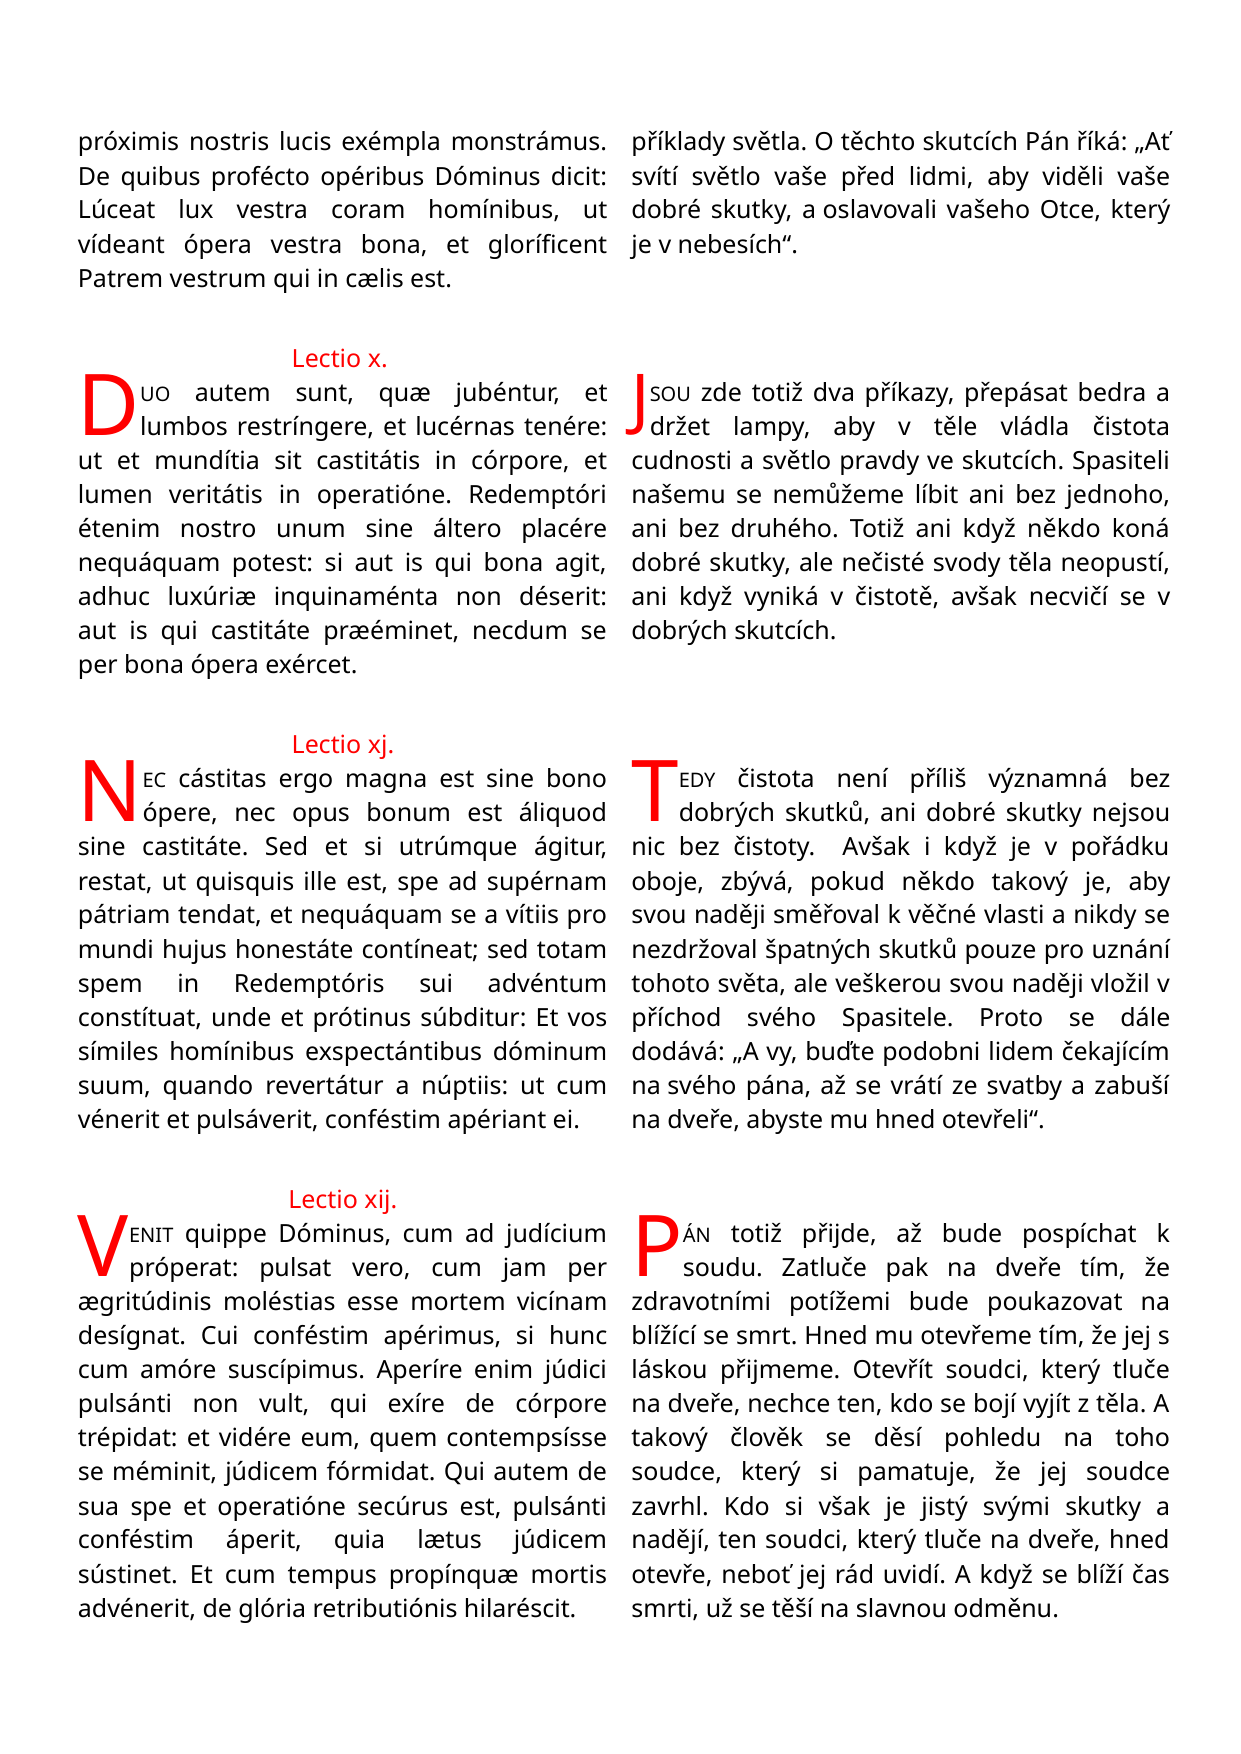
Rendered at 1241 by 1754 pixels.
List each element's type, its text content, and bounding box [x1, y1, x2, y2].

table_cell Pán totiž přijde, až bude pospíchat k soudu. Zatluče pak na dveře tím, že zdravotními potížemi bude poukazovat na blížící se smrt. Hned mu otevřeme tím, že jej s láskou přijmeme. Otevřít soudci, který tluče na dveře, nechce ten, kdo se bojí vyjít z těla. A takový člověk se děsí pohledu na toho soudce, který si pamatuje, že jej soudce zavrhl. Kdo si však je jistý svými skutky a nadějí, ten soudci, který tluče na dveře, hned otevře, neboť jej rád uvidí. A když se blíží čas smrti, už se těší na slavnou odměnu. [619, 1176, 1182, 1630]
table_cell Lectio x. Duo autem sunt, quæ jubéntur, et lumbos restríngere, et lucérnas tenére: ut et mundítia sit castitátis in córpore, et lumen veritátis in operatióne. Redemptóri étenim nostro unum sine áltero placére nequáquam potest: si aut is qui bona agit, adhuc luxúriæ inquinaménta non déserit: aut is qui castitáte præéminet, necdum se per bona ópera exércet. [66, 334, 619, 721]
table_cell Za onoho času, řekl Ježíš svým učedníkům: nechť jsou bedra vaše přepásána a lampy hoří ve vašich rukách. A ostatní. Pán praví: „Nechť jsou vaše bedra přepásána“. Bedra si totiž přepásáme, když zdrženlivostí chceme zkrotit rozmary těla. Ale protože nestačí, když jen neděláme zlé věci, pokud se každý nesnažíme zapotit i při konání dobrých skutků, hned Pán dodává: „a lampy ať hoří ve vašich rukách“. Zapálené lampy máme v rukách, když dobrými skutky dáváme svým bližním příklady světla. O těchto skutcích Pán říká: „Ať svítí světlo vaše před lidmi, aby viděli vaše dobré skutky, a oslavovali vašeho Otce, který je v nebesích“. [619, 118, 1182, 334]
table_cell In III. Nocturno Léctio sancti Evangélii secúndum Lucam. Lectio ix. Cap. 12. In illo témpore: Dixit Jesus discípulis suis: Sint lumbi vestri præcíncti, et lucérnæ ardéntes in mánibus vestris. Et réliqua. Homilía sancti Gregórii Papæ. Homilia 13. in Evangelia. Dóminus dicit: Sint lumbi vestri præcíncti. Lumbos enim præcíngimus, cum carnis luxúriam per continéntiam coarctámus. Sed quia minus est, mala non ágere, nisi étiam quisque stúdeat et bonis opéribus insudáre, protínus ádditur: Et lucérnæ ardéntes in mánibus vestris. Lucérnas quippe ardéntes in mánibus tenémus, cum per bona ópera próximis nostris lucis exémpla monstrámus. De quibus profécto opéribus Dóminus dicit: Lúceat lux vestra coram homínibus, ut vídeant ópera vestra bona, et gloríficent Patrem vestrum qui in cælis est. [66, 118, 619, 334]
table_cell Lectio xij. Venit quippe Dóminus, cum ad judícium próperat: pulsat vero, cum jam per ægritúdinis moléstias esse mortem vicínam desígnat. Cui conféstim apérimus, si hunc cum amóre suscípimus. Aperíre enim júdici pulsánti non vult, qui exíre de córpore trépidat: et vidére eum, quem contempsísse se méminit, júdicem fórmidat. Qui autem de sua spe et operatióne secúrus est, pulsánti conféstim áperit, quia lætus júdicem sústinet. Et cum tempus propínquæ mortis advénerit, de glória retributiónis hilaréscit. [66, 1176, 619, 1630]
table_cell Tedy čistota není příliš významná bez dobrých skutků, ani dobré skutky nejsou nic bez čistoty. Avšak i když je v pořádku oboje, zbývá, pokud někdo takový je, aby svou naději směřoval k věčné vlasti a nikdy se nezdržoval špatných skutků pouze pro uznání tohoto světa, ale veškerou svou naději vložil v příchod svého Spasitele. Proto se dále dodává: „A vy, buďte podobni lidem čekajícím na svého pána, až se vrátí ze svatby a zabuší na dveře, abyste mu hned otevřeli“. [619, 721, 1182, 1176]
table_cell Jsou zde totiž dva příkazy, přepásat bedra a držet lampy, aby v těle vládla čistota cudnosti a světlo pravdy ve skutcích. Spasiteli našemu se nemůžeme líbit ani bez jednoho, ani bez druhého. Totiž ani když někdo koná dobré skutky, ale nečisté svody těla neopustí, ani když vyniká v čistotě, avšak necvičí se v dobrých skutcích. [619, 334, 1182, 721]
table_cell Lectio xj. Nec cástitas ergo magna est sine bono ópere, nec opus bonum est áliquod sine castitáte. Sed et si utrúmque ágitur, restat, ut quisquis ille est, spe ad supérnam pátriam tendat, et nequáquam se a vítiis pro mundi hujus honestáte contíneat; sed totam spem in Redemptóris sui advéntum constítuat, unde et prótinus súbditur: Et vos símiles homínibus exspectántibus dóminum suum, quando revertátur a núptiis: ut cum vénerit et pulsáverit, conféstim apériant ei. [66, 721, 619, 1176]
